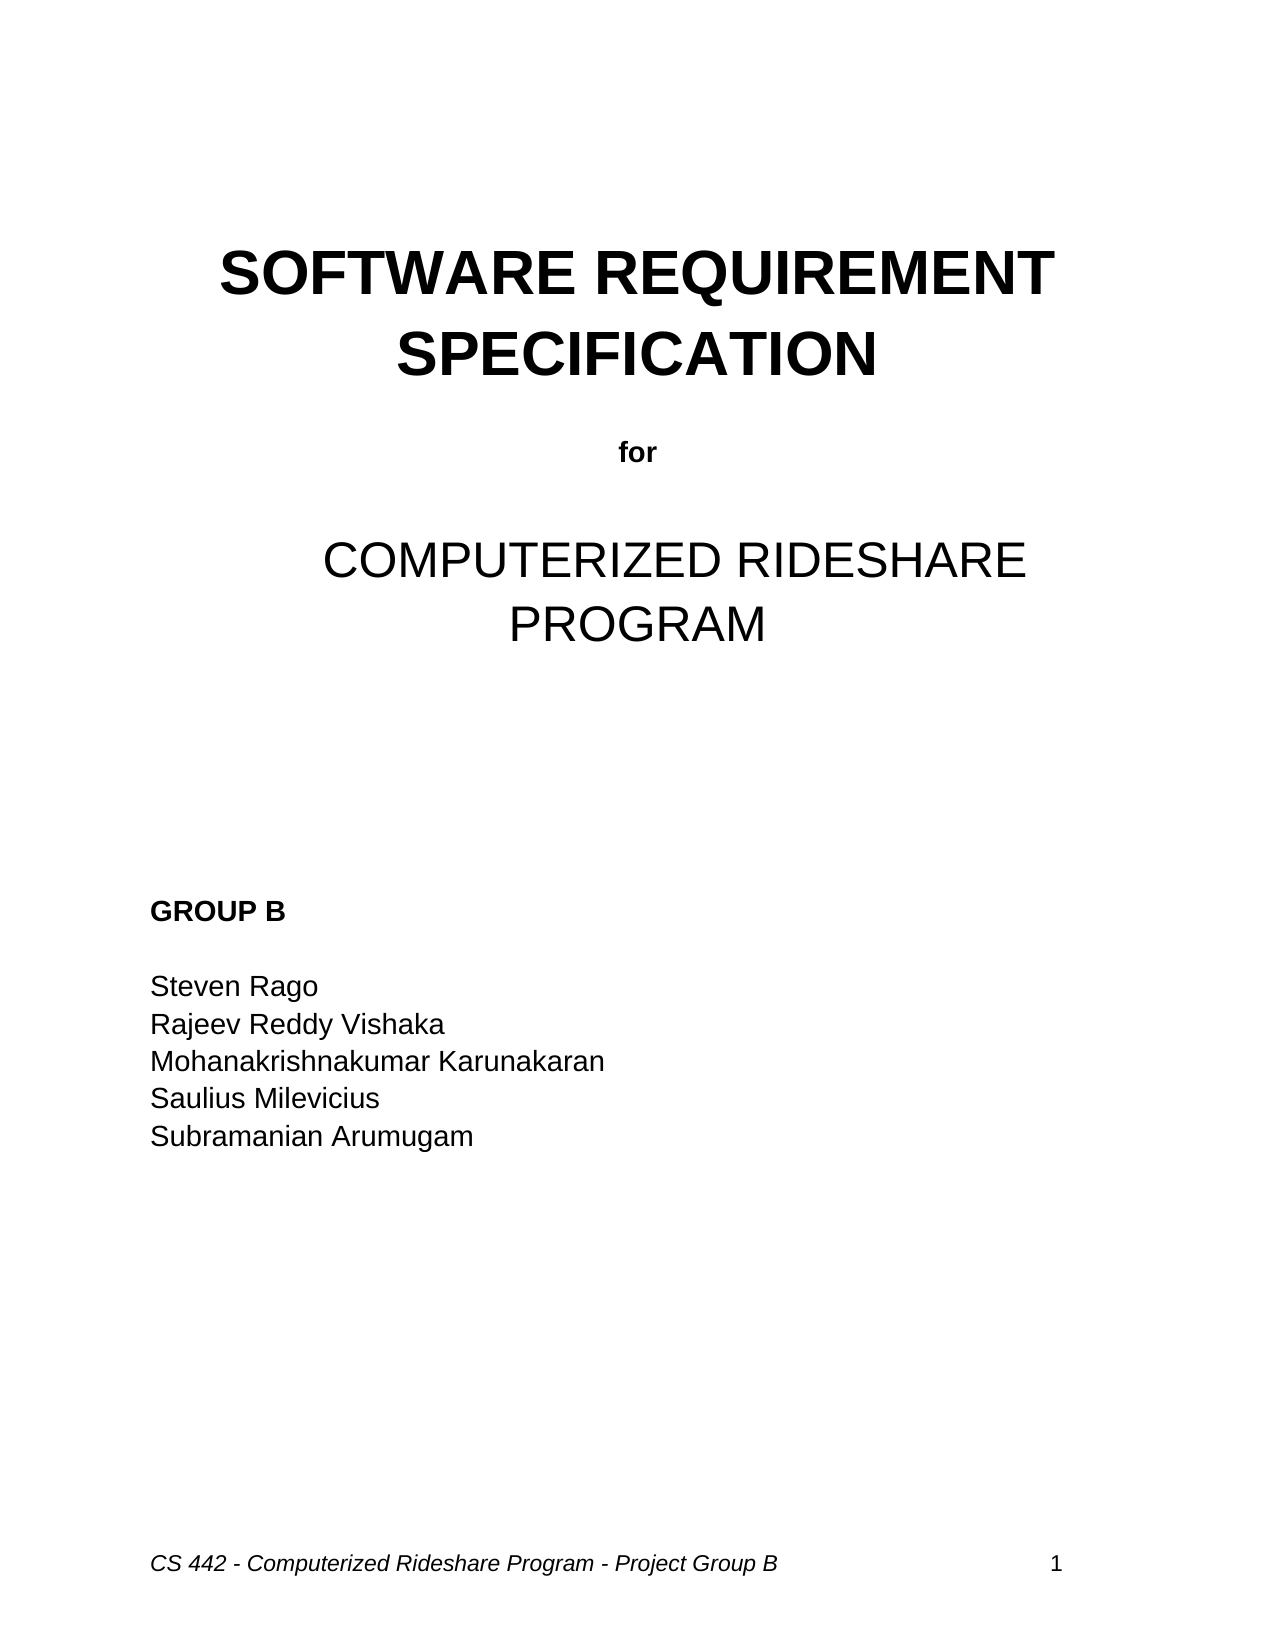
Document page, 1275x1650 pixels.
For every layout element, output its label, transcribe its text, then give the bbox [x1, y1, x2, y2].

text COMPUTERIZED RIDESHARE PROGRAM [150, 532, 1125, 652]
text Rajeev Reddy Vishaka [150, 1008, 1125, 1040]
text Saulius Milevicius [150, 1082, 1125, 1115]
text SOFTWARE REQUIREMENT SPECIFICATION [150, 238, 1125, 388]
text Subramanian Arumugam [150, 1120, 1125, 1152]
text Mohanakrishnakumar Karunakaran [150, 1045, 1125, 1078]
text for [150, 436, 1125, 468]
text GROUP B [150, 895, 1125, 928]
text Steven Rago [150, 970, 1125, 1003]
